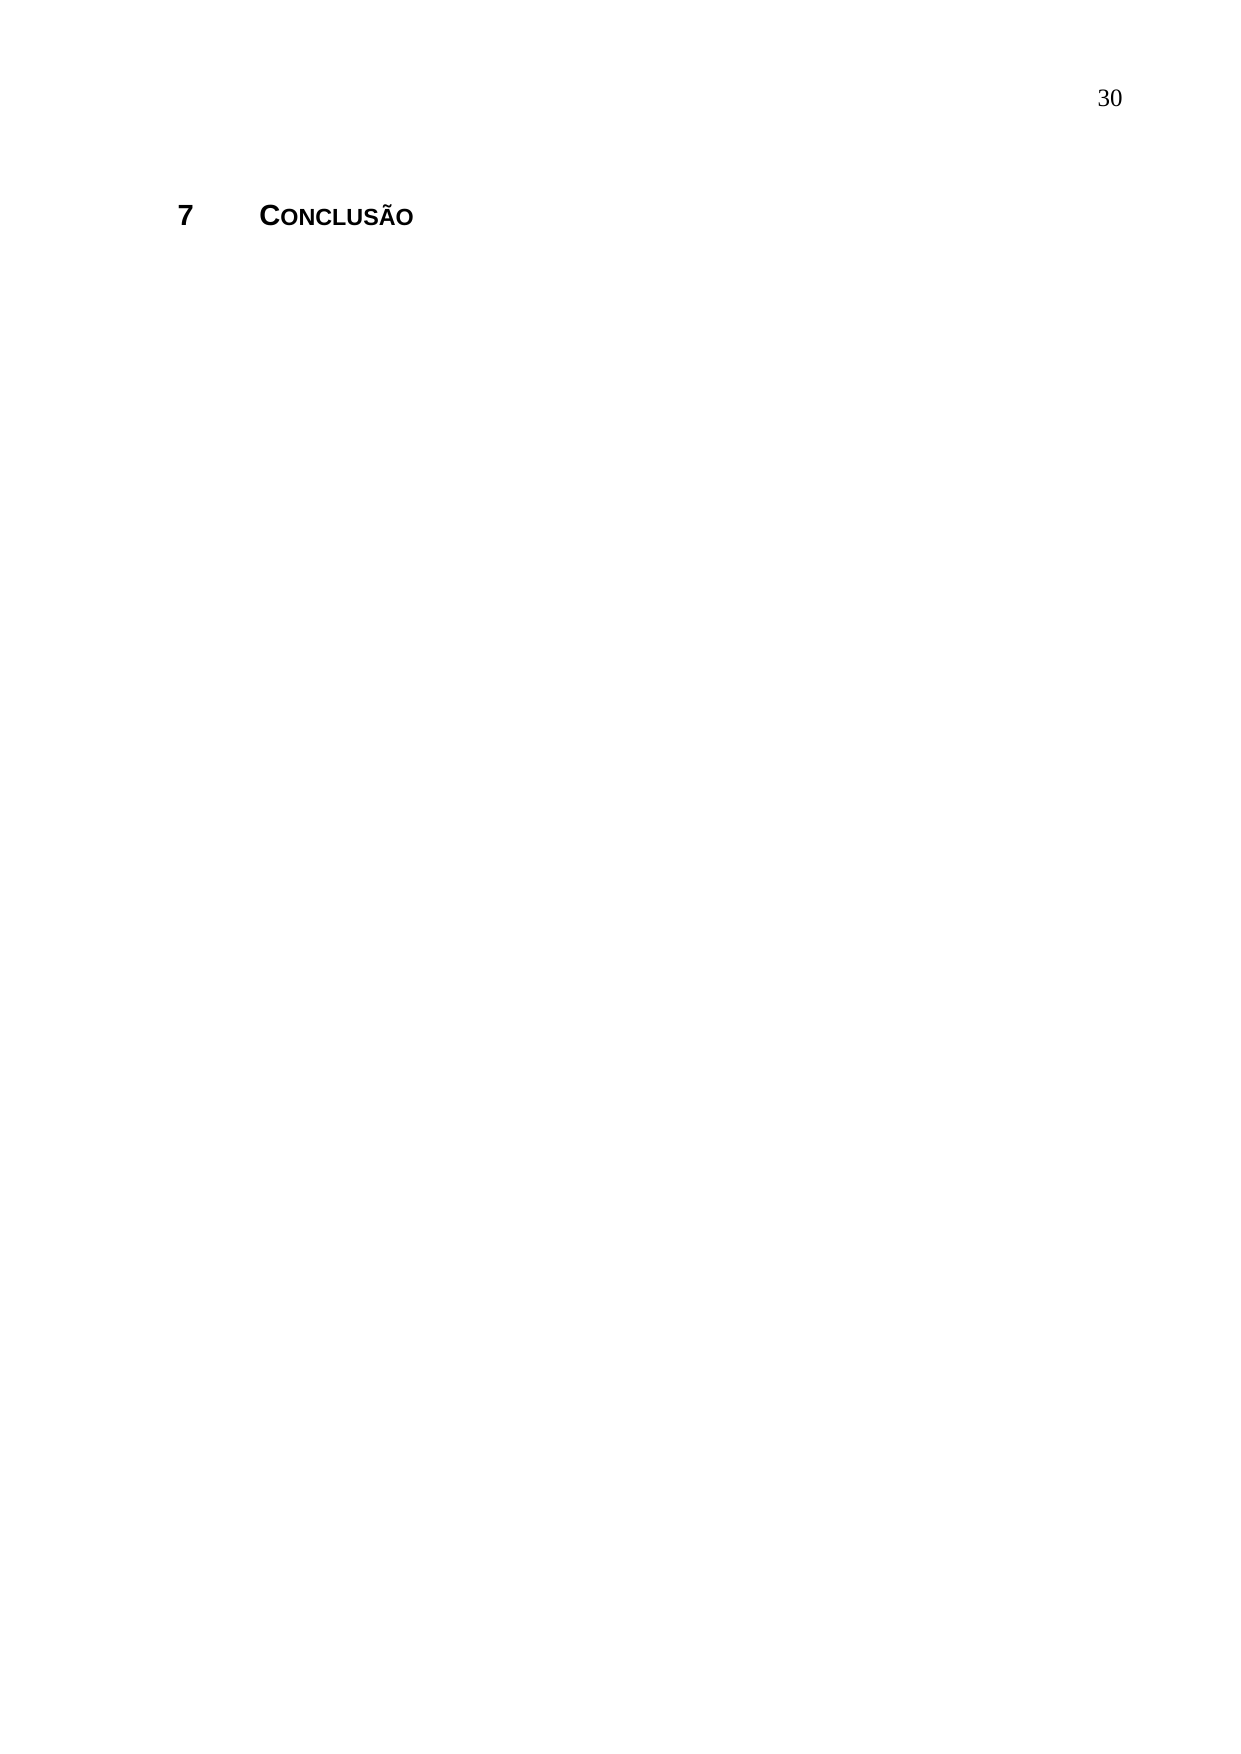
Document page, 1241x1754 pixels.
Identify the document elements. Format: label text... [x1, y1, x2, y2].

subtitle Conclusão [177, 198, 1122, 231]
